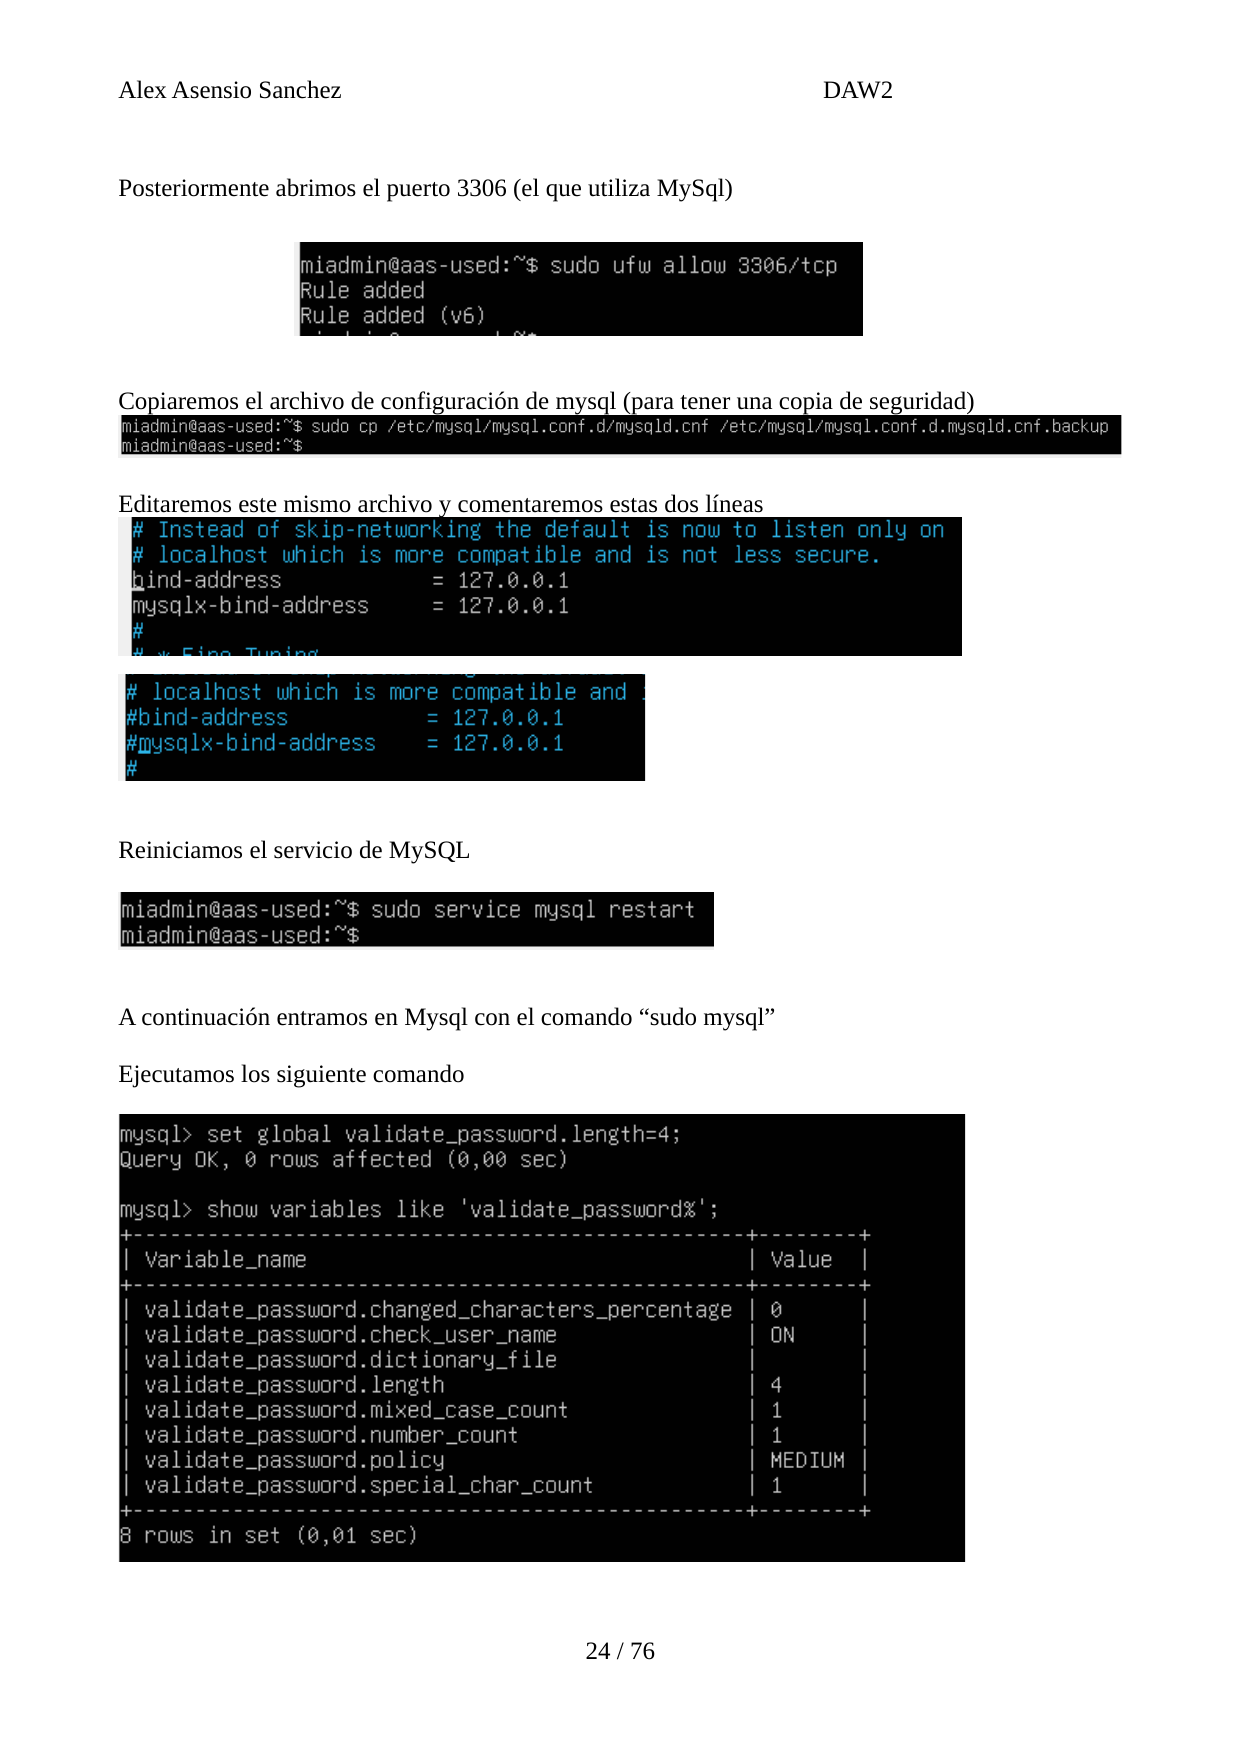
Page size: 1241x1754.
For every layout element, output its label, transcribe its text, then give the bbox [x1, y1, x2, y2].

text Ejecutamos los siguiente comando [118, 1059, 1122, 1088]
subtitle Editaremos este mismo archivo y comentaremos estas dos líneas [118, 489, 1122, 518]
picture [118, 892, 714, 950]
text Reiniciamos el servicio de MySQL [118, 835, 1122, 864]
picture [294, 242, 863, 336]
text A continuación entramos en Mysql con el comando “sudo mysql” [118, 1002, 1122, 1031]
picture [118, 517, 962, 656]
picture [118, 674, 646, 781]
subtitle Copiaremos el archivo de configuración de mysql (para tener una copia de seguridad) [118, 386, 1122, 415]
picture [118, 415, 1122, 458]
text Posteriormente abrimos el puerto 3306 (el que utiliza MySql) [118, 173, 1122, 202]
picture [118, 1114, 965, 1562]
